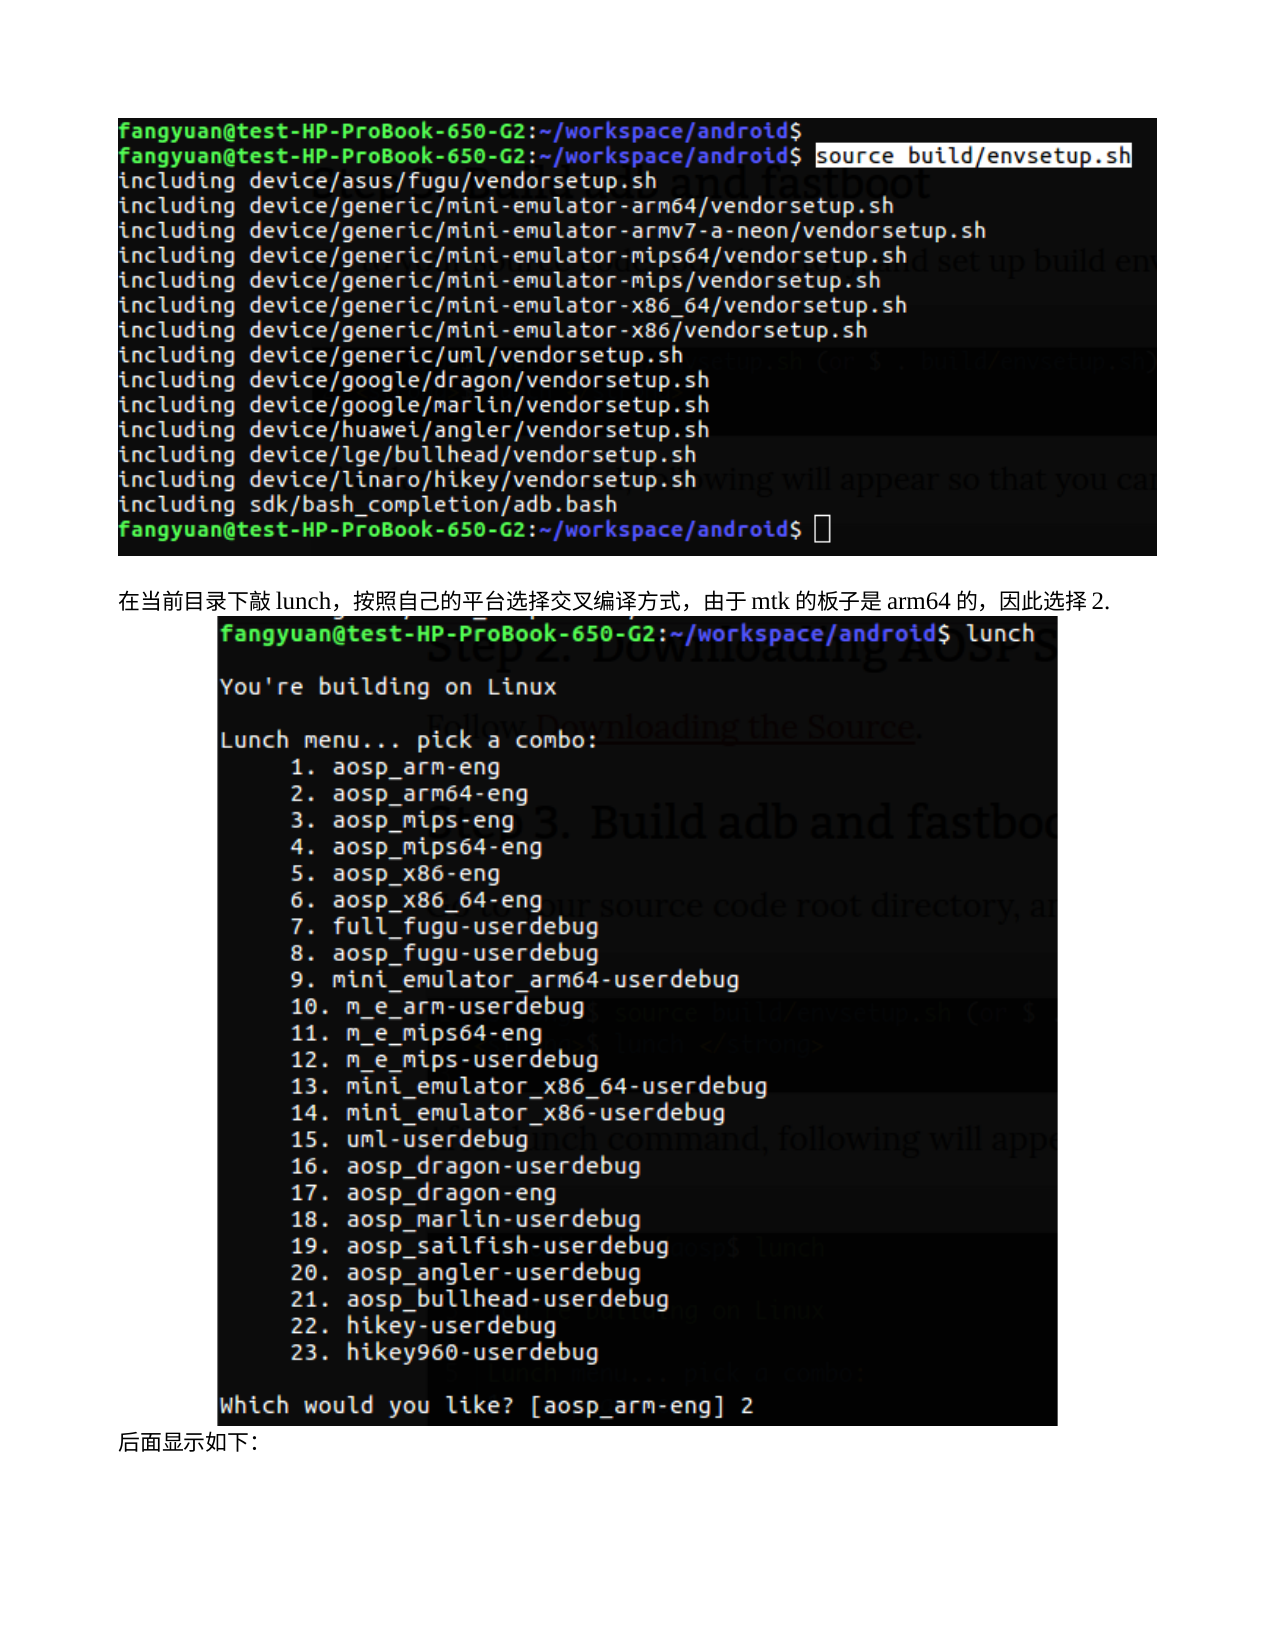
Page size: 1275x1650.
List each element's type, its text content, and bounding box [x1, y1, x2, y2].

picture [217, 616, 1058, 1426]
text 在当前目录下敲lunch，按照自己的平台选择交叉编译方式，由于mtk的板子是arm64的，因此选择2. [118, 584, 1157, 616]
picture [118, 118, 1157, 556]
text 后面显示如下： [118, 903, 1157, 1457]
